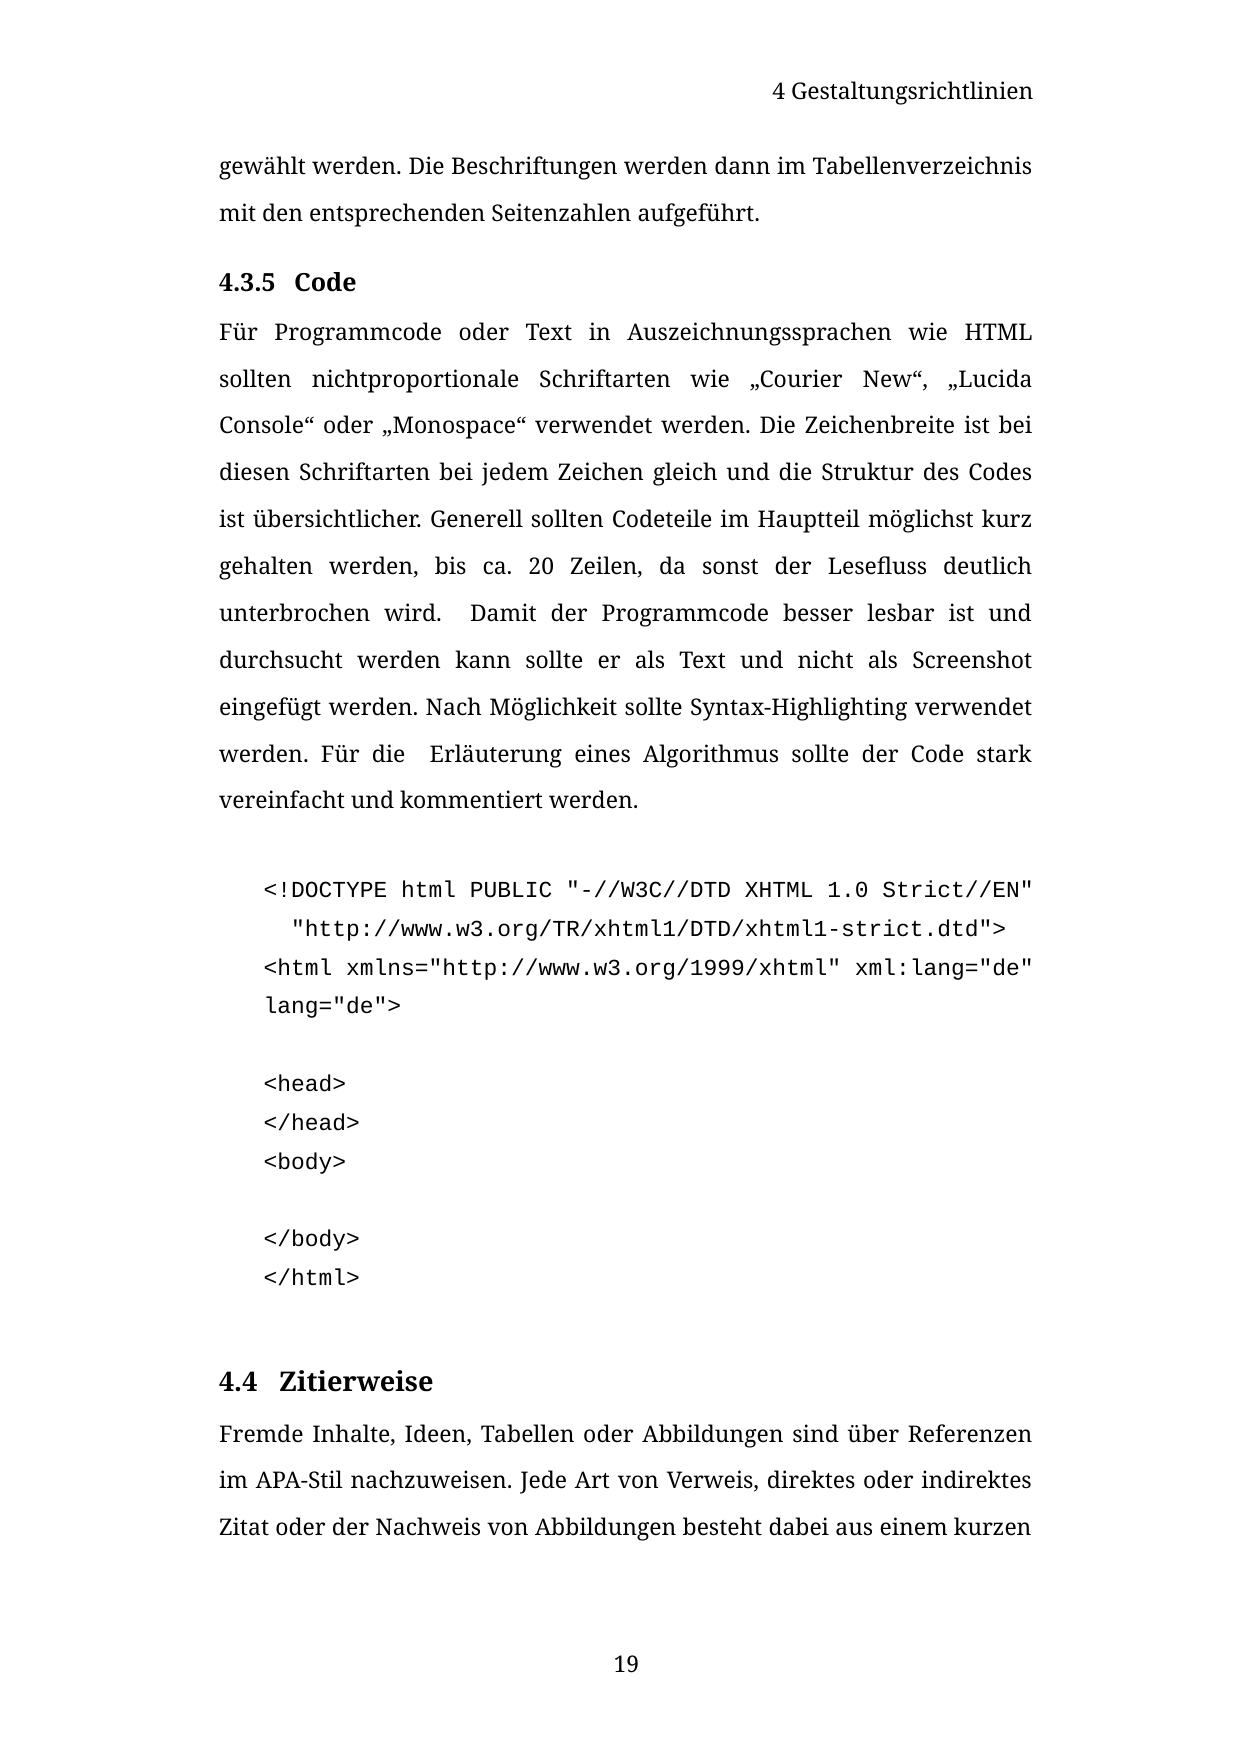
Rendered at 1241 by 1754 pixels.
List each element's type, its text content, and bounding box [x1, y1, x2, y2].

subtitle Code [219, 264, 1033, 299]
subtitle Zitierweise [219, 1362, 1033, 1399]
text Für Programmcode oder Text in Auszeichnungssprachen wie HTML sollten nichtproportionale Schriftarten wie „Courier New“, „Lucida Console“ oder „Monospace“ verwendet werden. Die Zeichenbreite ist bei diesen Schriftarten bei jedem Zeichen gleich und die Struktur des Codes ist übersichtlicher. Generell sollten Codeteile im Hauptteil möglichst kurz gehalten werden, bis ca. 20 Zeilen, da sonst der Lesefluss deutlich unterbrochen wird. Damit der Programmcode besser lesbar ist und durchsucht werden kann sollte er als Text und nicht als Screenshot eingefügt werden. Nach Möglichkeit sollte Syntax-Highlighting verwendet werden. Für die Erläuterung eines Algorithmus sollte der Code stark vereinfacht und kommentiert werden. [219, 316, 1033, 816]
text gewählt werden. Die Beschriftungen werden dann im Tabellenverzeichnis mit den entsprechenden Seitenzahlen aufgeführt. [219, 150, 1033, 228]
text </body> [263, 1228, 1033, 1254]
text </html> [263, 1267, 1033, 1293]
text Fremde Inhalte, Ideen, Tabellen oder Abbildungen sind über Referenzen im APA-Stil nachzuweisen. Jede Art von Verweis, direktes oder indirektes Zitat oder der Nachweis von Abbildungen besteht dabei aus einem kurzen [219, 1418, 1033, 1543]
text <!DOCTYPE html PUBLIC "-//W3C//DTD XHTML 1.0 Strict//EN" [263, 878, 1033, 904]
text <html xmlns="http://www.w3.org/1999/xhtml" xml:lang="de" lang="de"> [263, 956, 1033, 1021]
text <body> [263, 1150, 1033, 1176]
text <head> [263, 1072, 1033, 1098]
text </head> [263, 1111, 1033, 1137]
text "http://www.w3.org/TR/xhtml1/DTD/xhtml1-strict.dtd"> [263, 917, 1033, 943]
